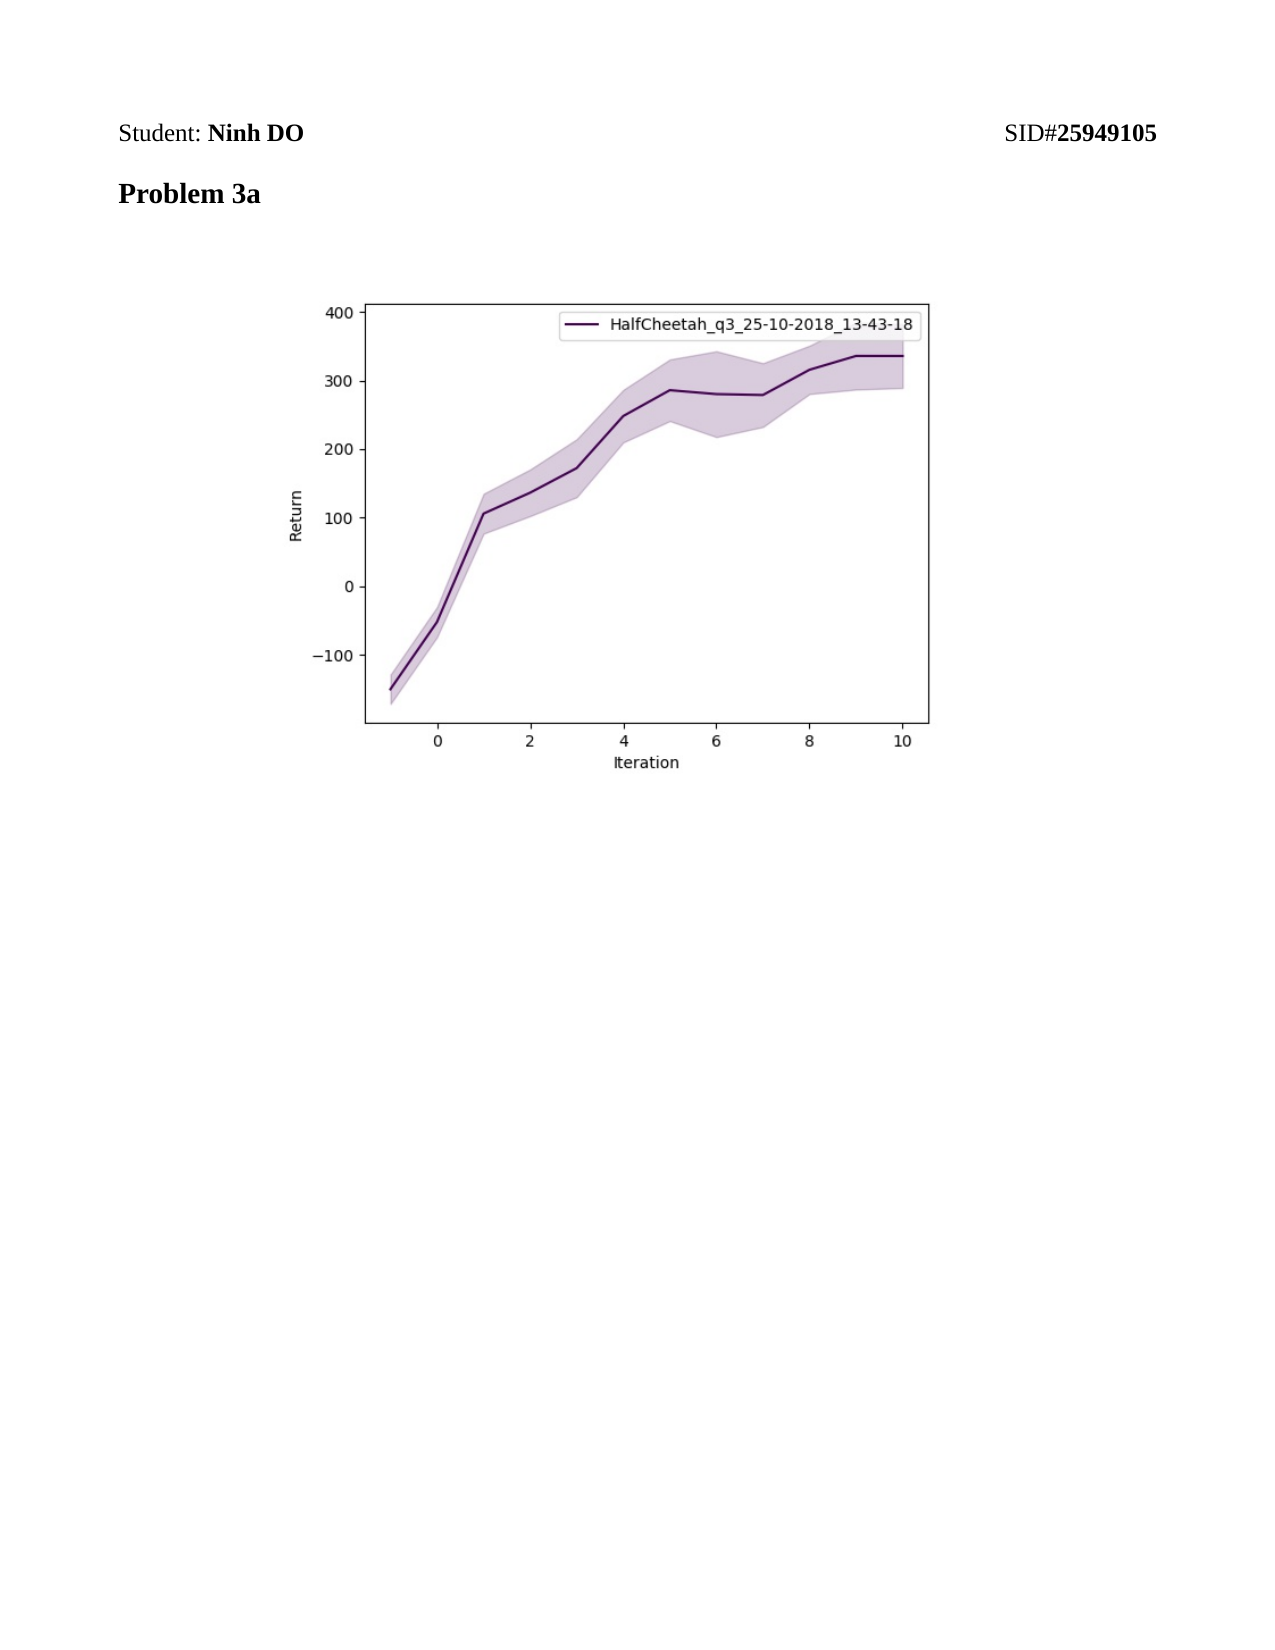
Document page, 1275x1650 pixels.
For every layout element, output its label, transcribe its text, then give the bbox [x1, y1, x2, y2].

picture [274, 238, 1001, 783]
text Problem 3a [118, 176, 1157, 210]
